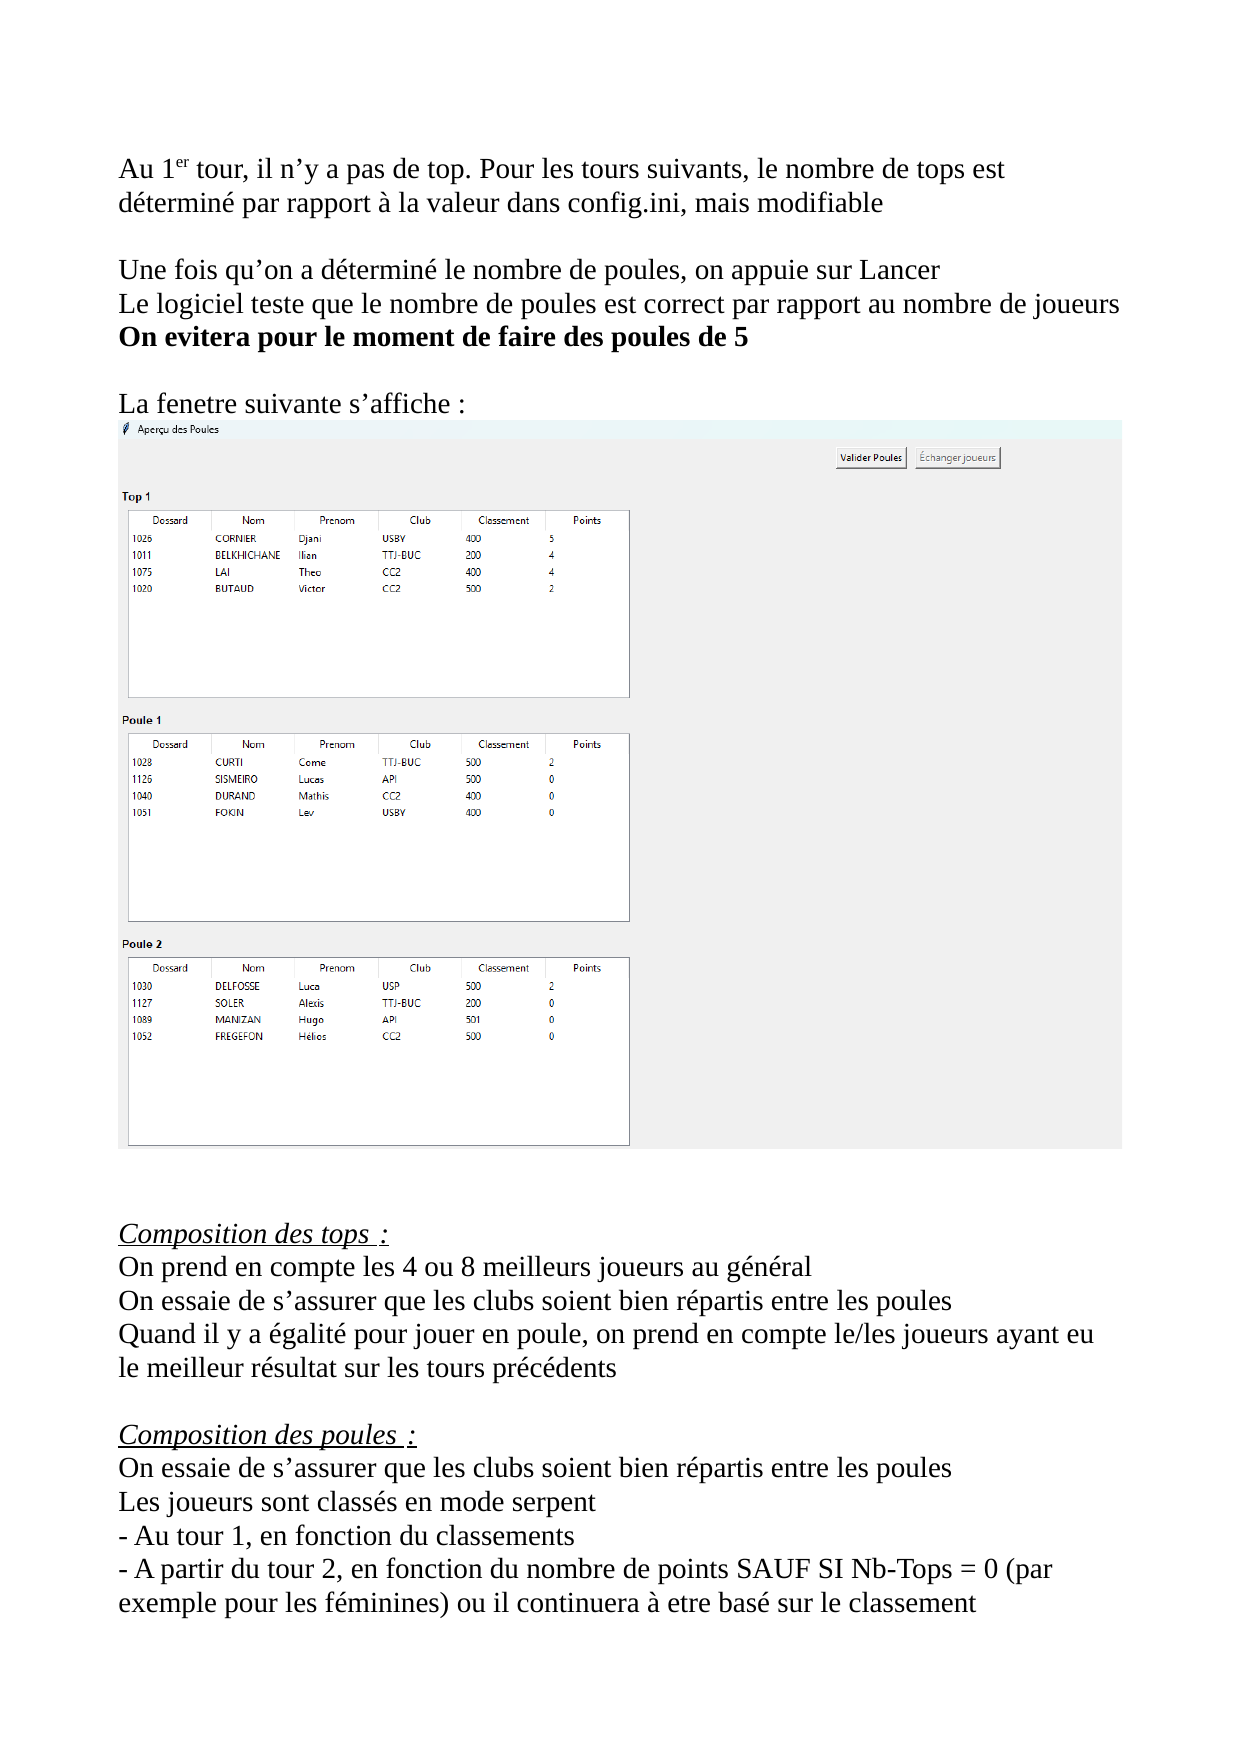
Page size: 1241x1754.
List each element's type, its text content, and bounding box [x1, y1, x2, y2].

text On prend en compte les 4 ou 8 meilleurs joueurs au général [118, 1249, 1122, 1283]
text On evitera pour le moment de faire des poules de 5 [118, 319, 1122, 353]
text Au 1er tour, il n’y a pas de top. Pour les tours suivants, le nombre de tops est déterminé par rapport à la valeur dans config.ini, mais modifiable [118, 152, 1122, 219]
text On essaie de s’assurer que les clubs soient bien répartis entre les poules [118, 1283, 1122, 1316]
text Composition des poules : [118, 1417, 1122, 1451]
text Une fois qu’on a déterminé le nombre de poules, on appuie sur Lancer [118, 252, 1122, 286]
text On essaie de s’assurer que les clubs soient bien répartis entre les poules [118, 1451, 1122, 1484]
text Le logiciel teste que le nombre de poules est correct par rapport au nombre de joueurs [118, 286, 1122, 319]
text Composition des tops : [118, 1216, 1122, 1249]
picture [118, 420, 1123, 1149]
text Quand il y a égalité pour jouer en poule, on prend en compte le/les joueurs ayant eu le meilleur résultat sur les tours précédents [118, 1316, 1122, 1383]
text La fenetre suivante s’affiche : [118, 386, 1122, 420]
text - A partir du tour 2, en fonction du nombre de points SAUF SI Nb-Tops = 0 (par exemple pour les féminines) ou il continuera à etre basé sur le classement [118, 1551, 1122, 1618]
text - Au tour 1, en fonction du classements [118, 1518, 1122, 1551]
text Les joueurs sont classés en mode serpent [118, 1484, 1122, 1518]
